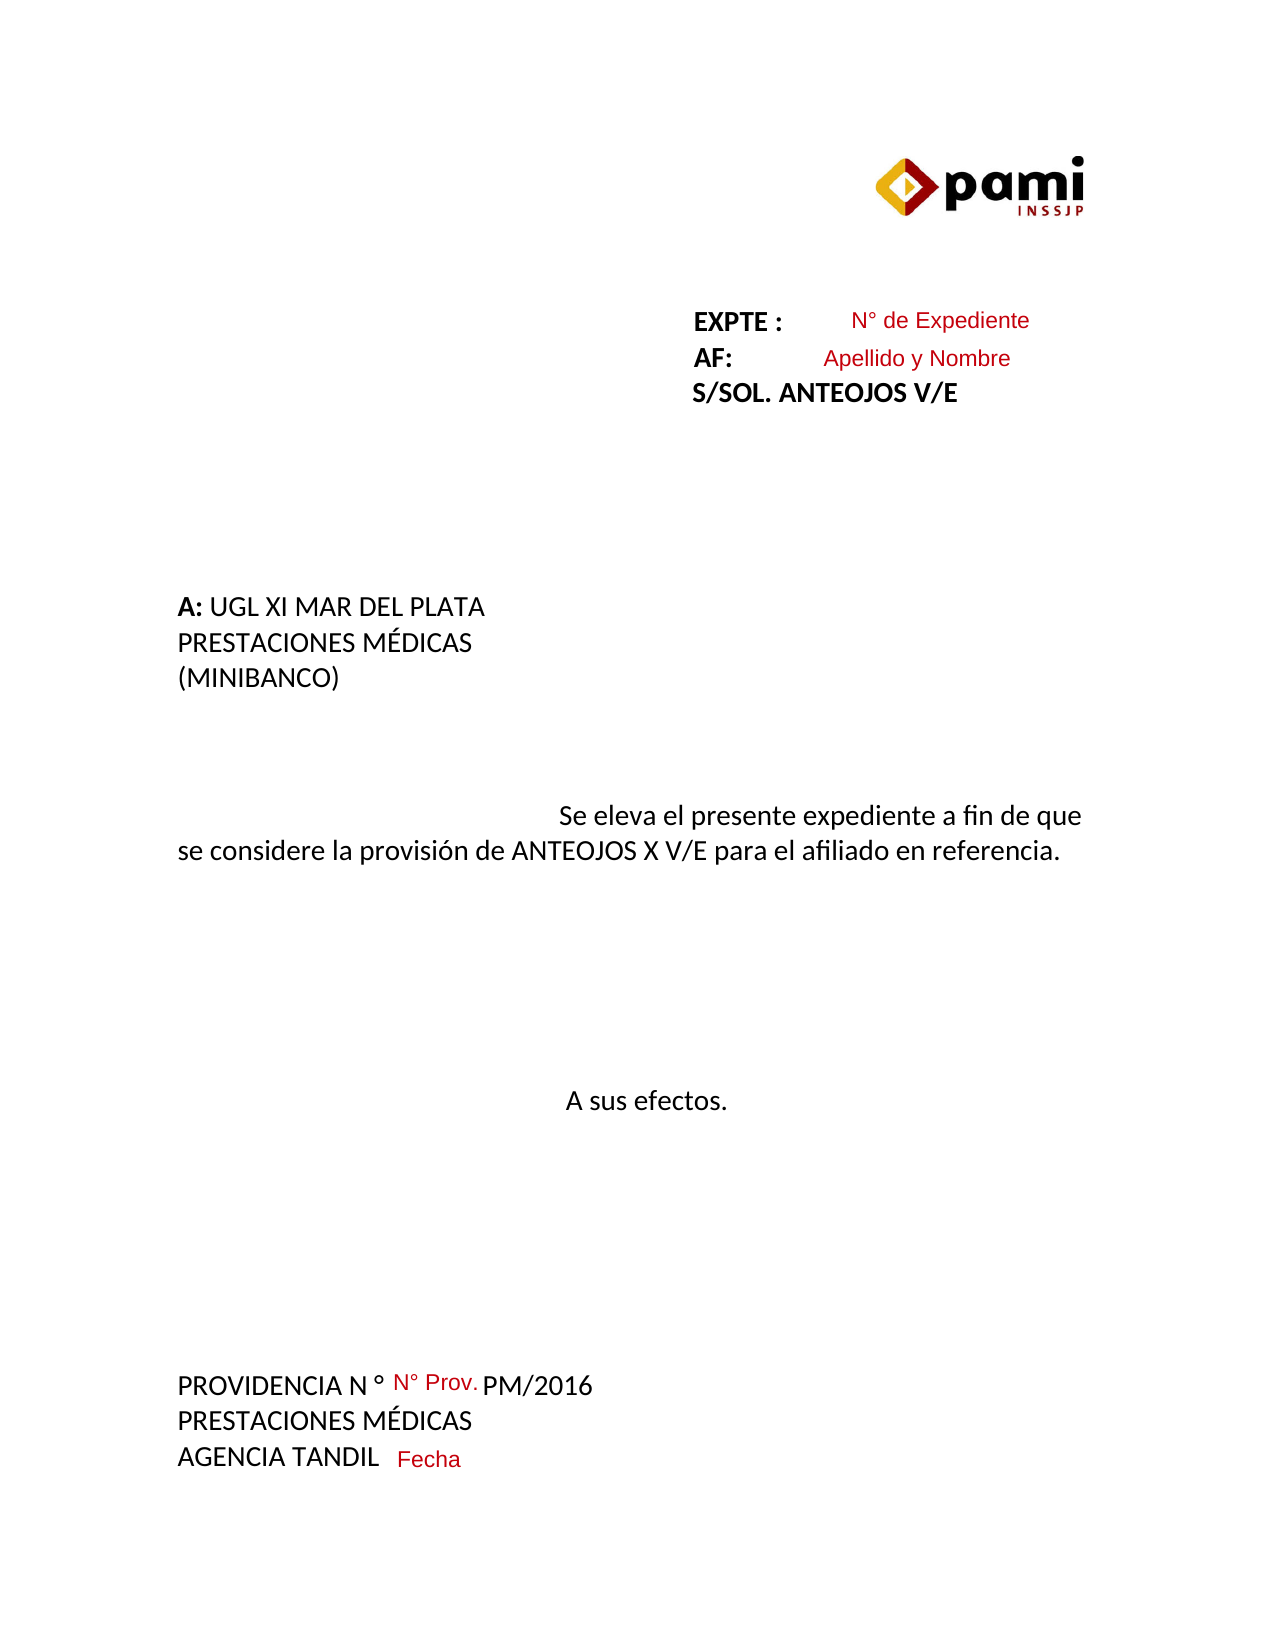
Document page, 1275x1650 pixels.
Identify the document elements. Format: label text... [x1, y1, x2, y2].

text [1087, 303, 1098, 339]
text [1090, 339, 1098, 374]
text EXPTE : [177, 303, 794, 339]
text AF: [177, 339, 744, 374]
text A sus efectos. [177, 1082, 1098, 1117]
text PROVIDENCIA N ° PM/2016 [177, 1367, 1098, 1402]
text PRESTACIONES MÉDICAS [177, 624, 1098, 659]
text PRESTACIONES MÉDICAS [177, 1402, 1098, 1438]
text S/SOL. ANTEOJOS V/E [177, 374, 1098, 410]
text Se eleva el presente expediente a fin de que se considere la provisión de ANTEOJOS X V/E para el afiliado en referencia. [177, 797, 1098, 868]
picture [875, 156, 1084, 224]
text (MINIBANCO) [177, 659, 1098, 695]
text AGENCIA TANDIL [177, 1438, 1098, 1473]
text A: UGL XI MAR DEL PLATA [177, 588, 1098, 624]
